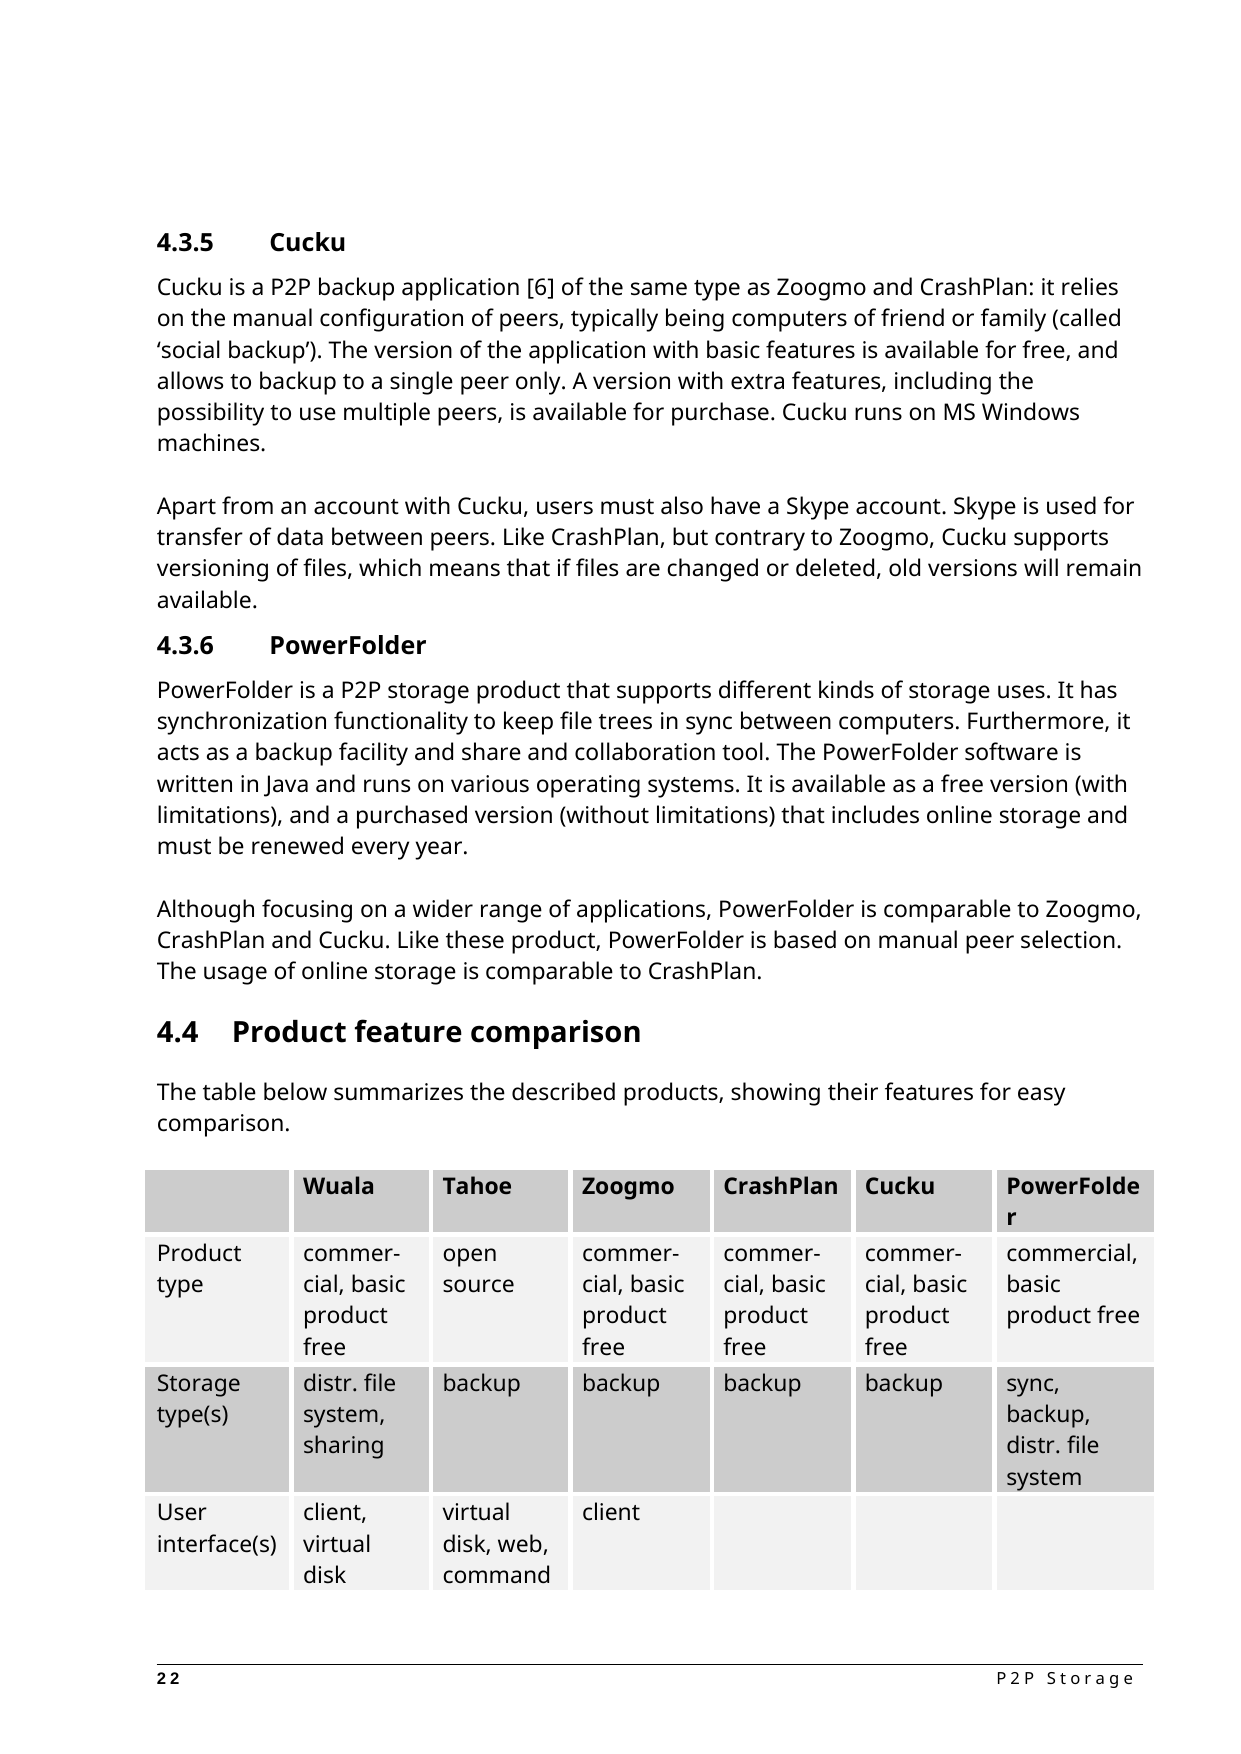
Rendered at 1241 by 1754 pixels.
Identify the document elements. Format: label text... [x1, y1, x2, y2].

table_header Tahoe [433, 1170, 568, 1232]
table_cell commer-cial, basic product free [856, 1237, 992, 1362]
table_cell open source [433, 1237, 568, 1362]
table_cell Product type [145, 1237, 289, 1362]
table_cell Storage type(s) [145, 1367, 289, 1492]
text The table below summarizes the described products, showing their features for easy comparison. [157, 1076, 1143, 1138]
subtitle Product feature comparison [157, 1011, 1143, 1051]
table_cell commer-cial, basic product free [714, 1237, 851, 1362]
table_cell commer-cial, basic product free [573, 1237, 710, 1362]
table_cell virtual disk, web, command [433, 1496, 568, 1590]
table_cell [997, 1496, 1154, 1590]
table_header Wuala [294, 1170, 429, 1232]
table_header Cucku [856, 1170, 992, 1232]
table_cell commercial, basic product free [997, 1237, 1154, 1362]
table_header Zoogmo [573, 1170, 710, 1232]
table_cell [856, 1496, 992, 1590]
subtitle Cucku [157, 224, 1143, 258]
table_cell distr. file system, sharing [294, 1367, 429, 1492]
table_cell backup [714, 1367, 851, 1492]
table_cell [714, 1496, 851, 1590]
table_header PowerFolder [997, 1170, 1154, 1232]
subtitle PowerFolder [157, 627, 1143, 661]
text Although focusing on a wider range of applications, PowerFolder is comparable to Zoogmo, CrashPlan and Cucku. Like these product, PowerFolder is based on manual peer selection. The usage of online storage is comparable to CrashPlan. [157, 893, 1143, 986]
text PowerFolder is a P2P storage product that supports different kinds of storage uses. It has synchronization functionality to keep file trees in sync between computers. Furthermore, it acts as a backup facility and share and collaboration tool. The PowerFolder software is written in Java and runs on various operating systems. It is available as a free version (with limitations), and a purchased version (without limitations) that includes online storage and must be renewed every year. [157, 674, 1143, 861]
table_cell sync, backup, distr. file system [997, 1367, 1154, 1492]
table_header [145, 1170, 289, 1232]
table_cell backup [573, 1367, 710, 1492]
table_cell User interface(s) [145, 1496, 289, 1590]
table_cell client [573, 1496, 710, 1590]
text Apart from an account with Cucku, users must also have a Skype account. Skype is used for transfer of data between peers. Like CrashPlan, but contrary to Zoogmo, Cucku supports versioning of files, which means that if files are changed or deleted, old versions will remain available. [157, 490, 1143, 615]
table_header CrashPlan [714, 1170, 851, 1232]
table_cell backup [433, 1367, 568, 1492]
table_cell commer-cial, basic product free [294, 1237, 429, 1362]
text Cucku is a P2P backup application [6] of the same type as Zoogmo and CrashPlan: it relies on the manual configuration of peers, typically being computers of friend or family (called ‘social backup’). The version of the application with basic features is available for free, and allows to backup to a single peer only. A version with extra features, including the possibility to use multiple peers, is available for purchase. Cucku runs on MS Windows machines. [157, 271, 1143, 458]
table_cell backup [856, 1367, 992, 1492]
table_cell client, virtual disk [294, 1496, 429, 1590]
